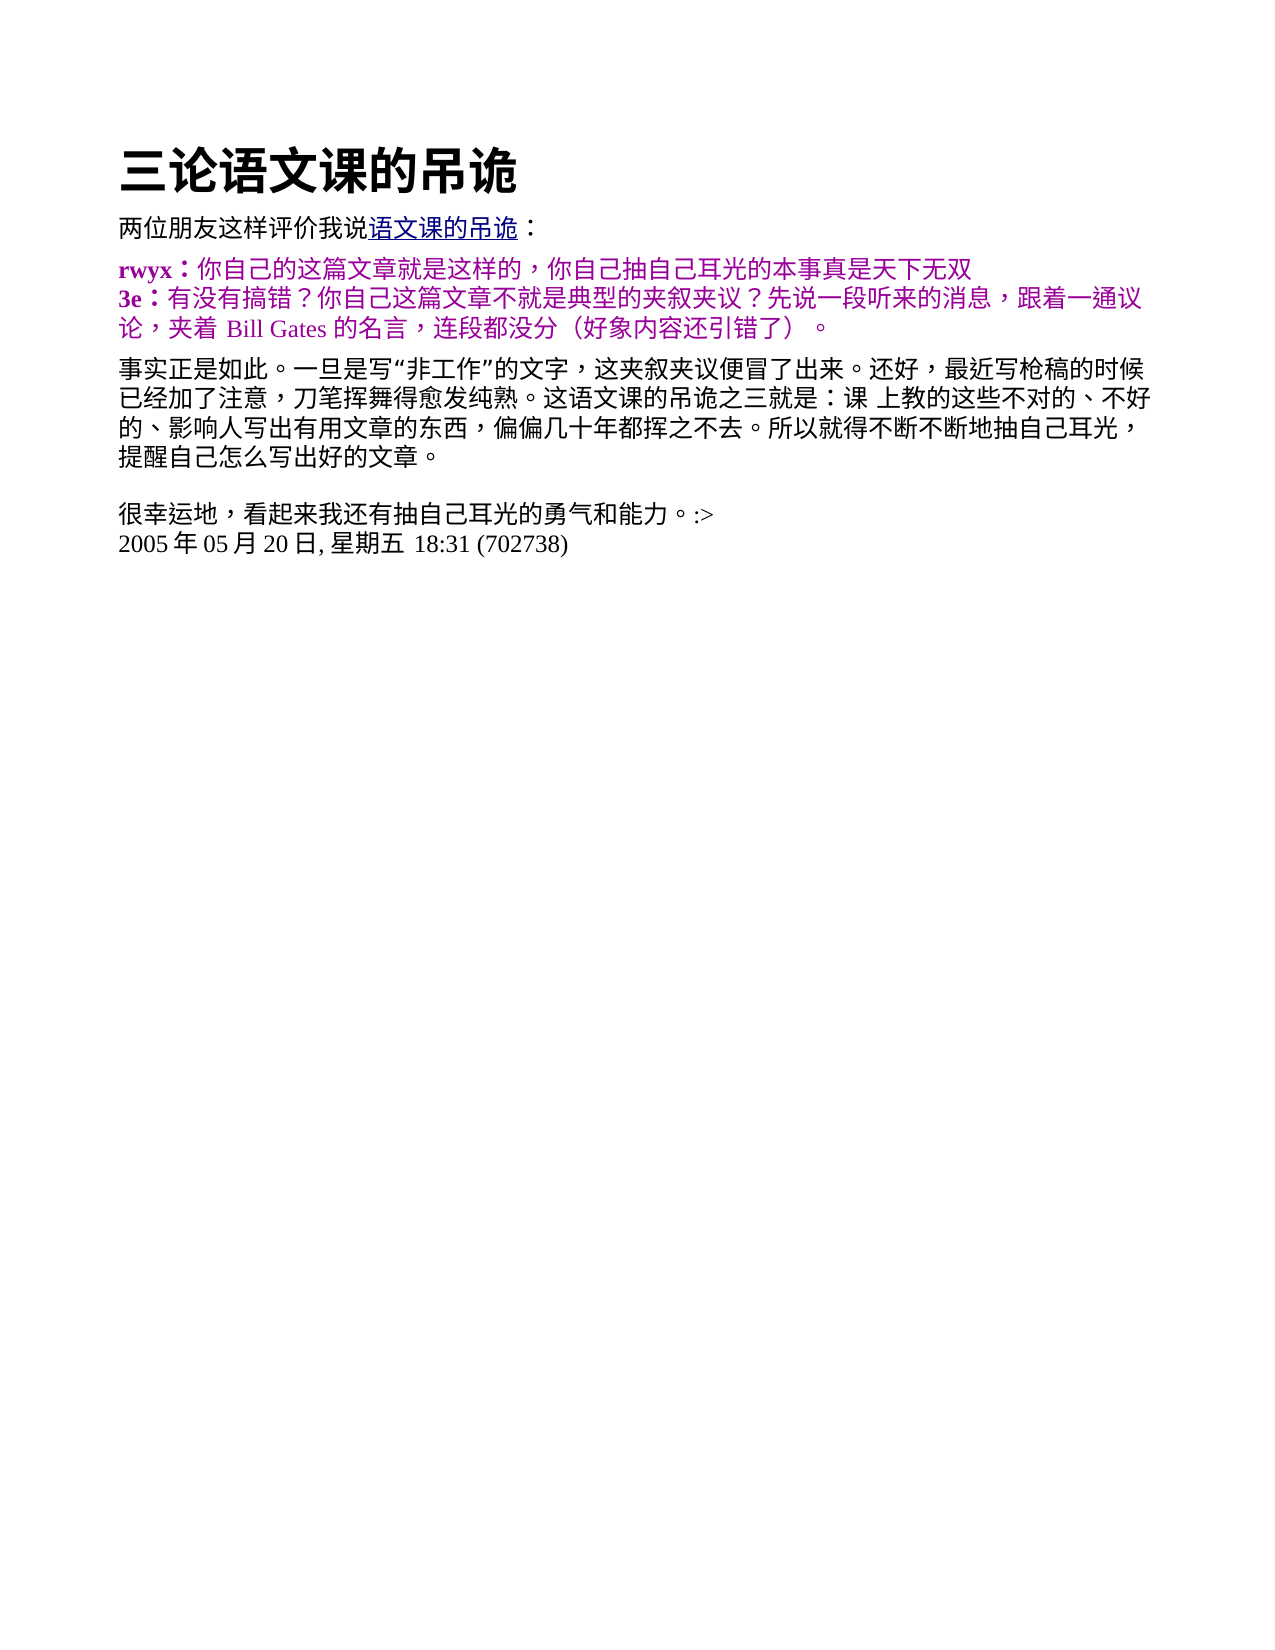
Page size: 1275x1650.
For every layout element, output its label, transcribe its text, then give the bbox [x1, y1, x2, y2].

text 2005年05月20日, 星期五 18:31 (702738) [118, 529, 1157, 558]
subtitle 三论语文课的吊诡 [118, 143, 1157, 201]
text 两位朋友这样评价我说语文课的吊诡： [118, 214, 1157, 243]
text rwyx：你自己的这篇文章就是这样的，你自己抽自己耳光的本事真是天下无双 3e：有没有搞错？你自己这篇文章不就是典型的夹叙夹议？先说一段听来的消息，跟着一通议论，夹着 Bill Gates 的名言，连段都没分（好象内容还引错了）。 [118, 256, 1157, 343]
text 事实正是如此。一旦是写“非工作”的文字，这夹叙夹议便冒了出来。还好，最近写枪稿的时候已经加了注意，刀笔挥舞得愈发纯熟。这语文课的吊诡之三就是：课 上教的这些不对的、不好的、影响人写出有用文章的东西，偏偏几十年都挥之不去。所以就得不断不断地抽自己耳光，提醒自己怎么写出好的文章。 很幸运地，看起来我还有抽自己耳光的勇气和能力。:> [118, 356, 1157, 529]
